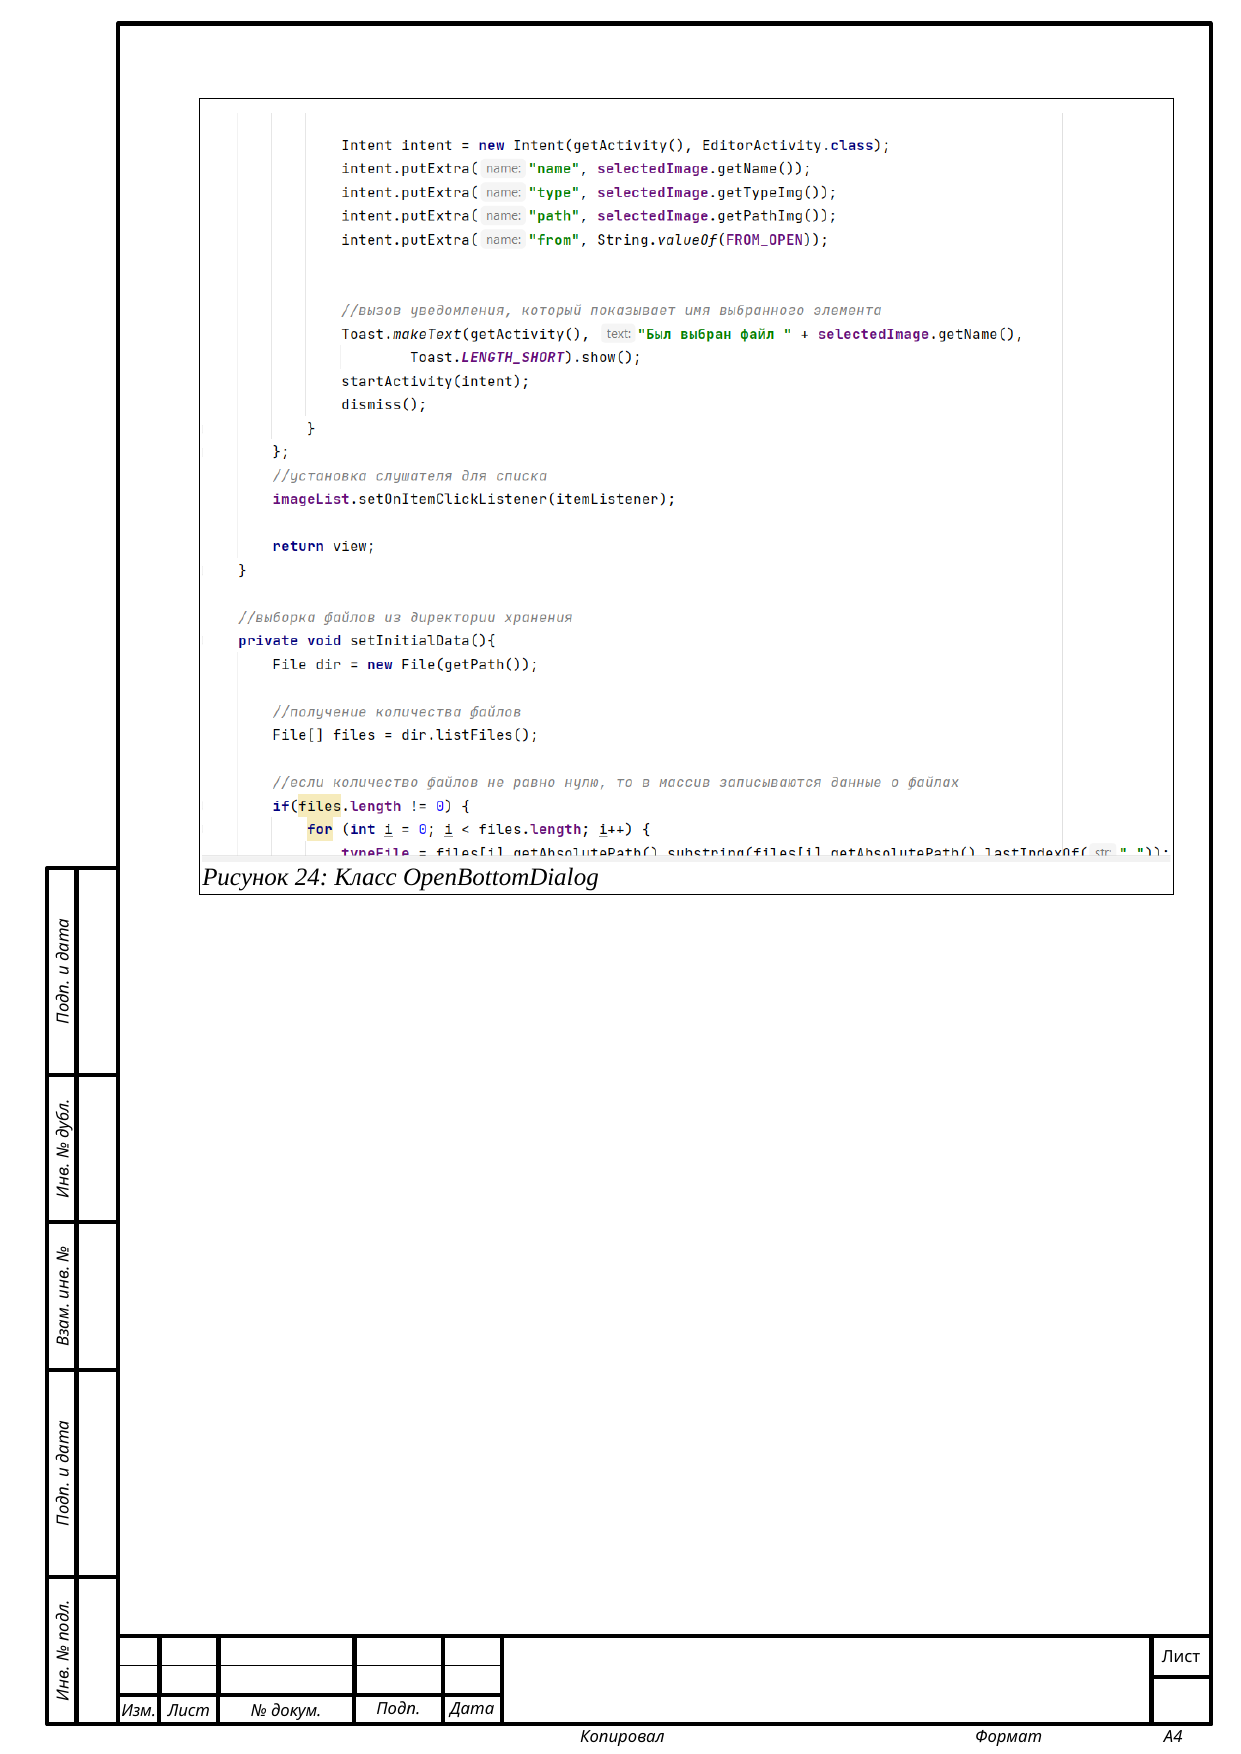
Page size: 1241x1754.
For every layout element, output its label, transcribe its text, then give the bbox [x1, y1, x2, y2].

picture [202, 113, 1171, 862]
text Рисунок 24: Класс OpenBottomDialog [202, 862, 1170, 891]
